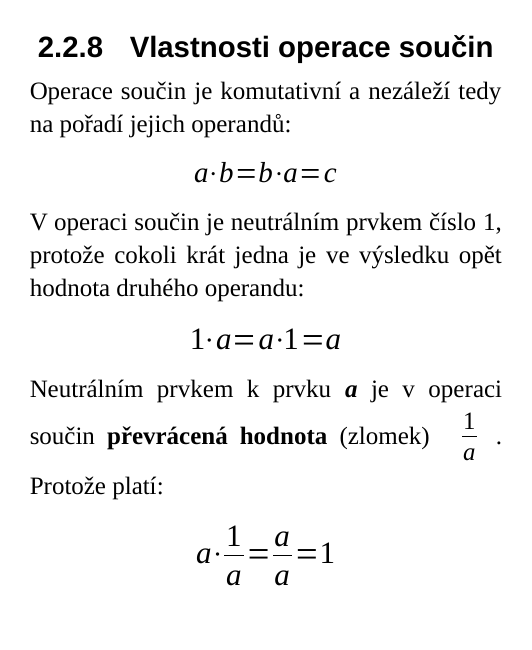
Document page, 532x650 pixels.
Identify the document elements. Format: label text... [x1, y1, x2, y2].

text Neutrálním prvkem k prvku a je v operaci součin převrácená hodnota (zlomek) . Protože platí: [29, 374, 502, 499]
text V operaci součin je neutrálním prvkem číslo 1, protože cokoli krát jedna je ve výsledku opět hodnota druhého operandu: [29, 207, 502, 302]
subtitle Vlastnosti operace součin [29, 29, 502, 63]
text Operace součin je komutativní a nezáleží tedy na pořadí jejich operandů: [29, 76, 502, 137]
